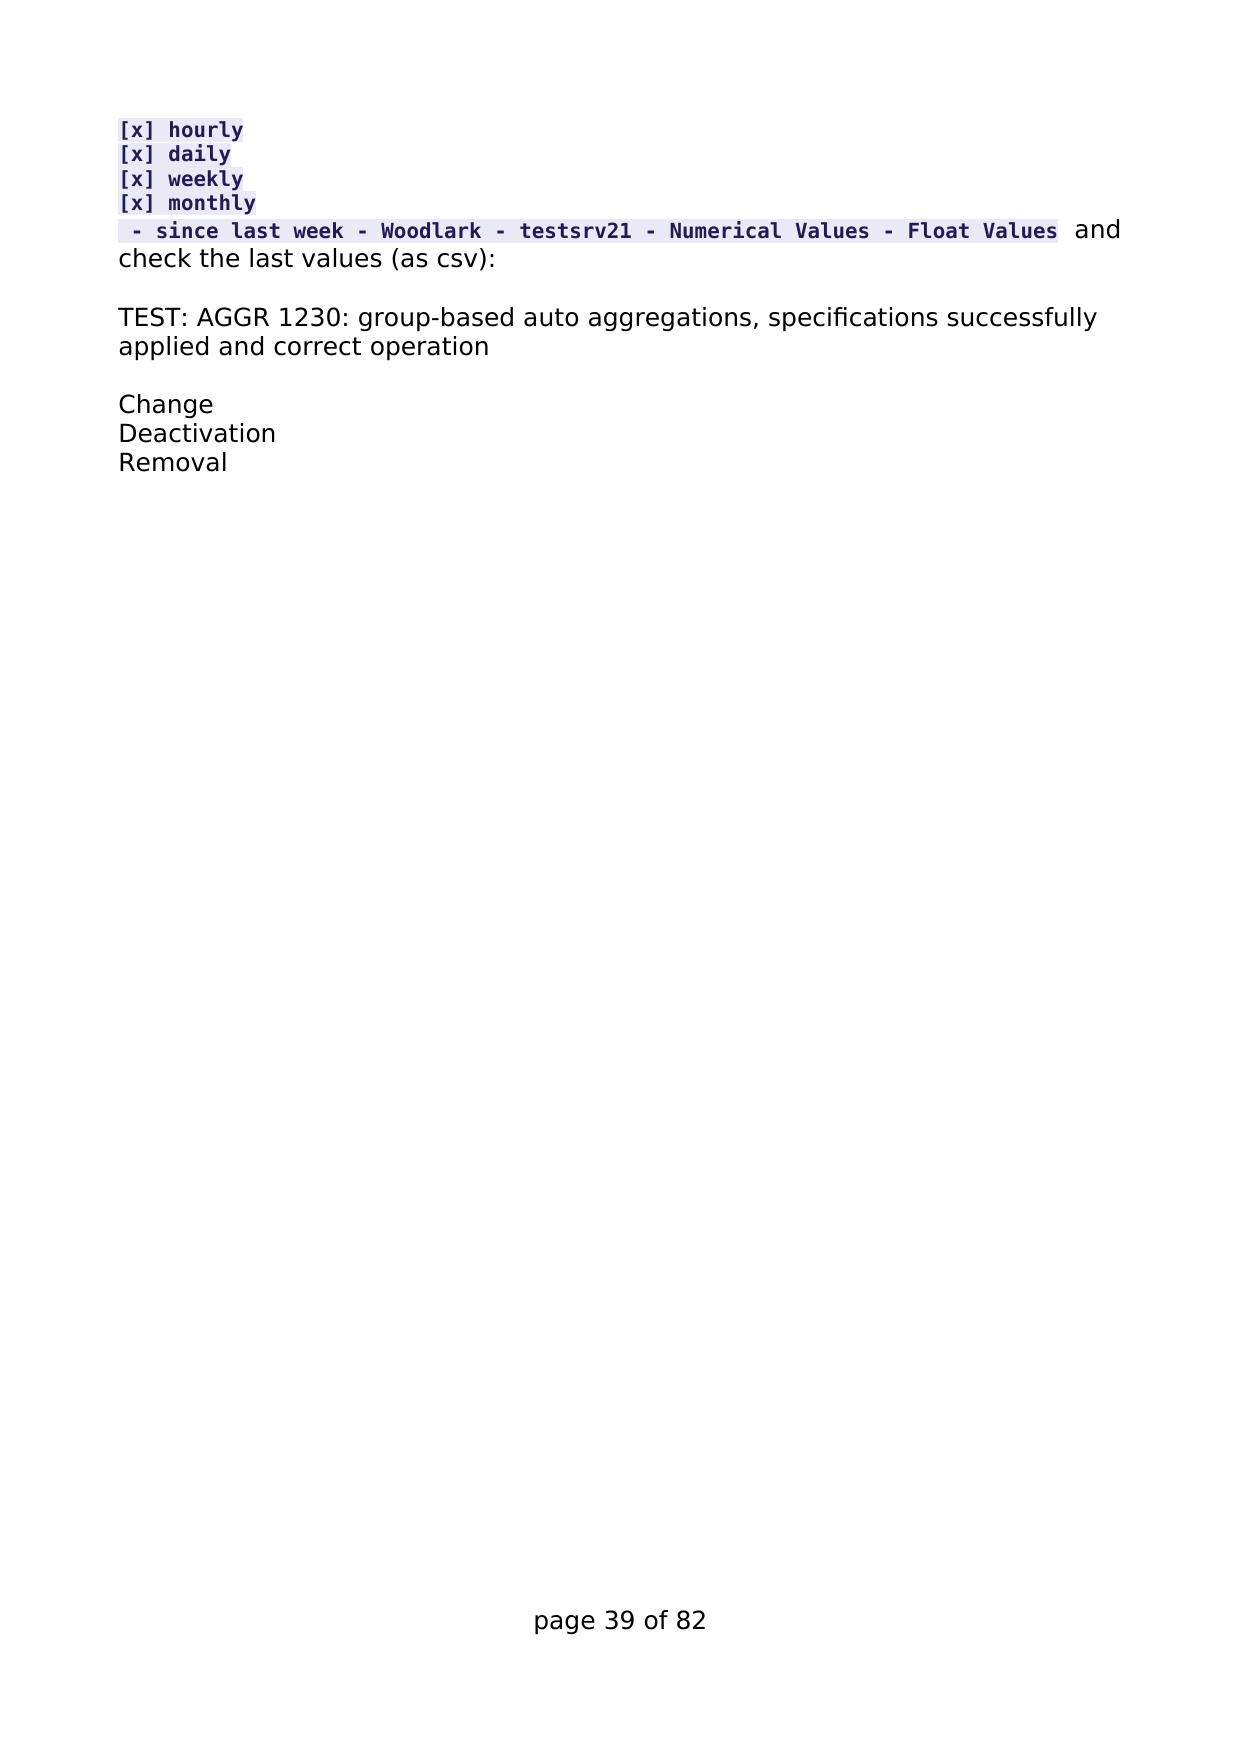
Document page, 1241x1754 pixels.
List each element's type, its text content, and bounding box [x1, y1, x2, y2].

text Change [118, 390, 1122, 419]
text [x] hourly [243, 118, 1122, 142]
text [x] monthly [256, 191, 1122, 215]
text [x] daily [118, 142, 1122, 167]
text - since last week - Woodlark - testsrv21 - Numerical Values - Float Values and check the last values (as csv): [118, 215, 1122, 273]
text TEST: AGGR 1230: group-based auto aggregations, specifications successfully applied and correct operation [118, 303, 1122, 361]
text Removal [118, 448, 1122, 478]
text Deactivation [118, 419, 1122, 448]
text [x] weekly [243, 167, 1122, 191]
